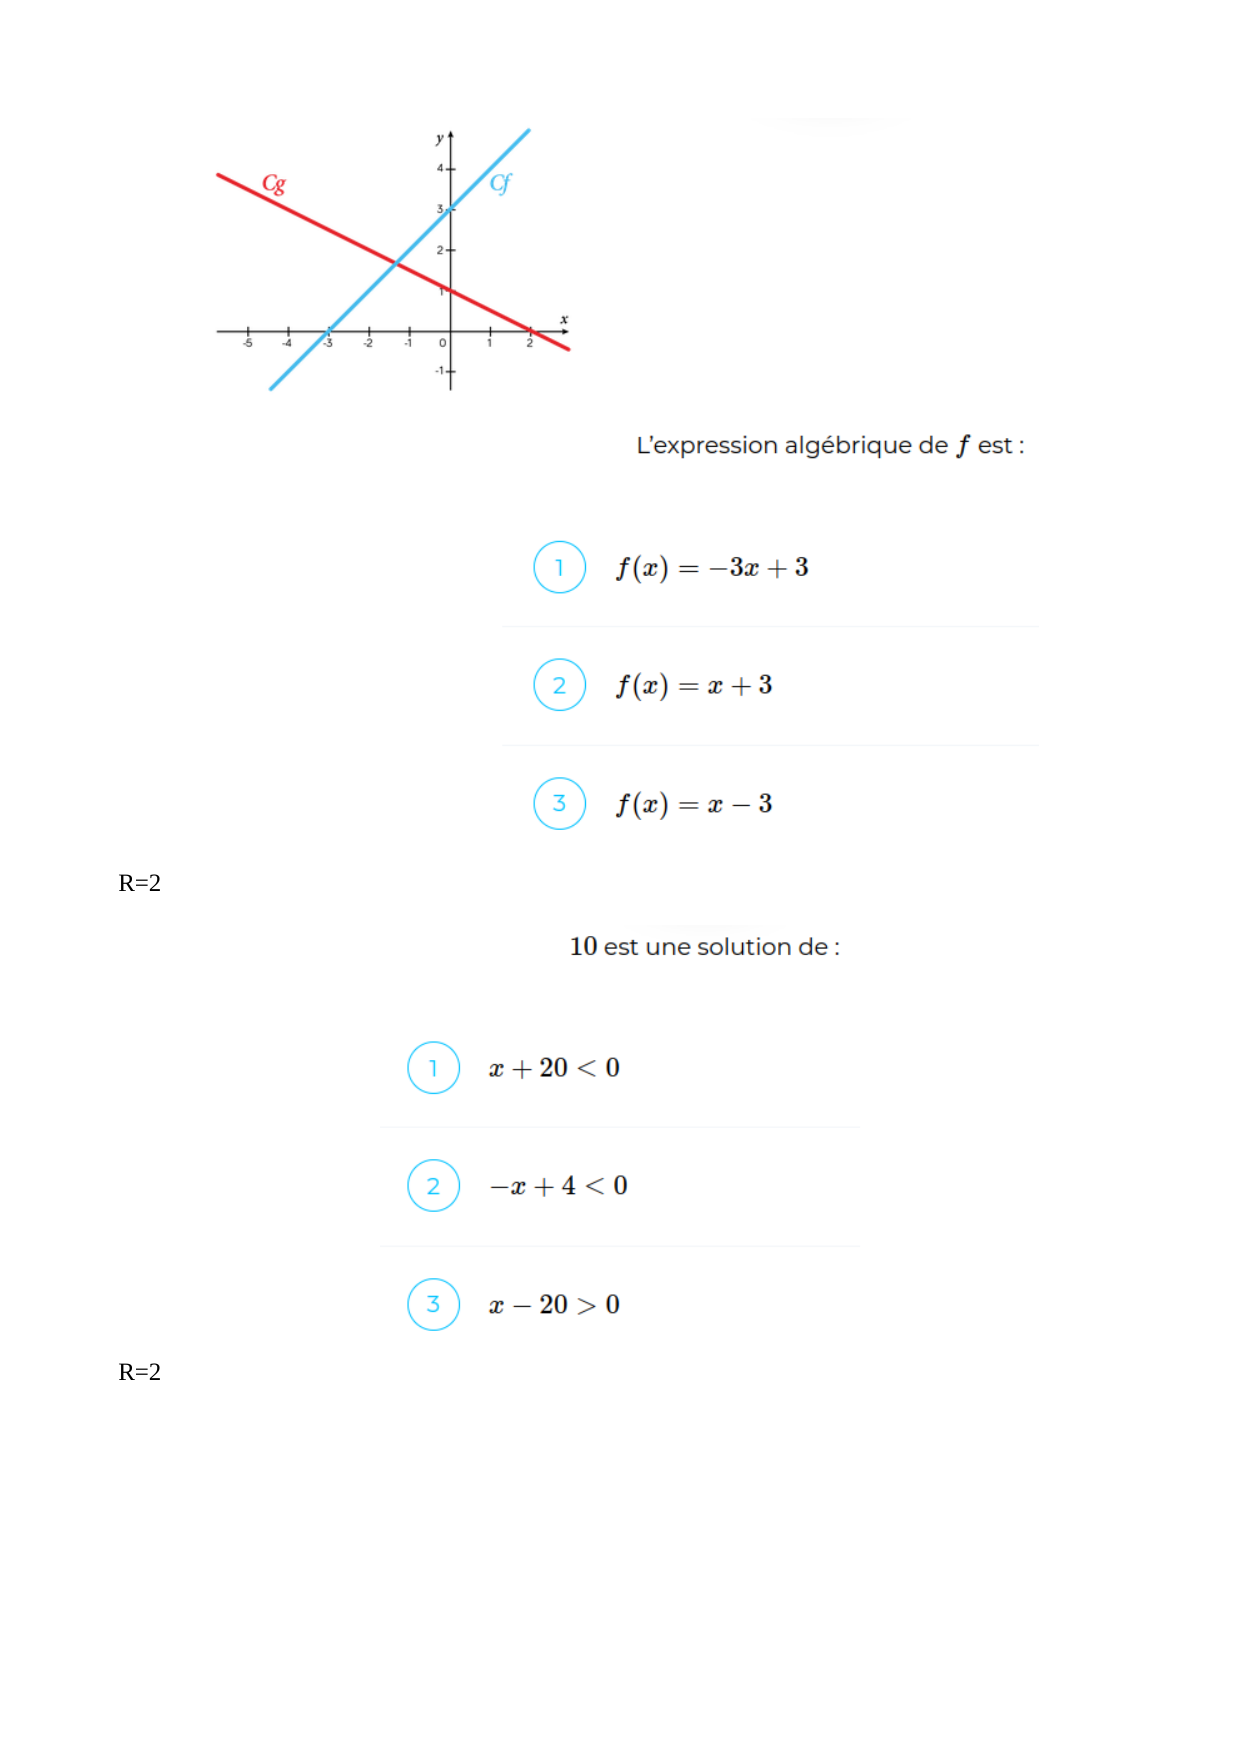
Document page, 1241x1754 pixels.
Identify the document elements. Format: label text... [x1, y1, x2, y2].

picture [201, 118, 1039, 840]
text R=2 [118, 1357, 1122, 1386]
picture [380, 925, 861, 1341]
text R=2 [118, 868, 1122, 897]
